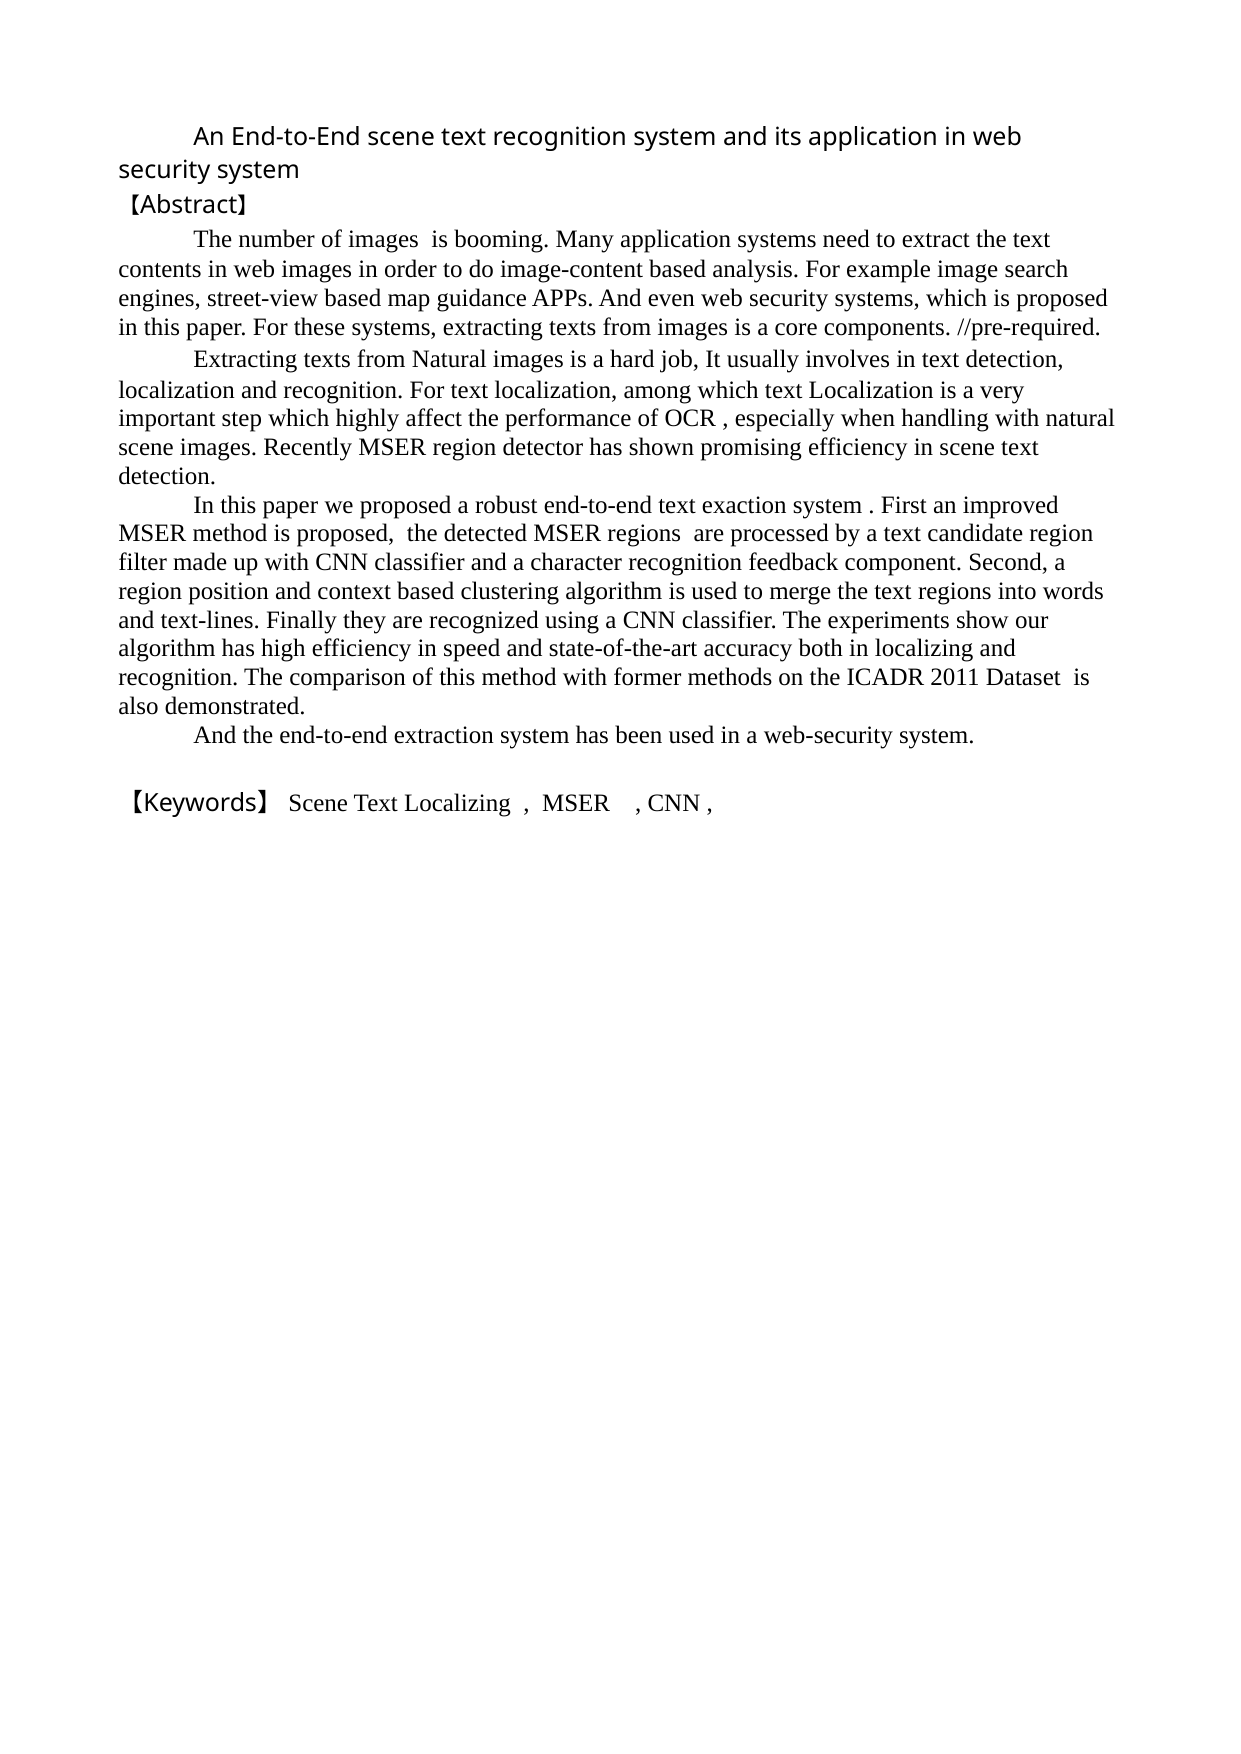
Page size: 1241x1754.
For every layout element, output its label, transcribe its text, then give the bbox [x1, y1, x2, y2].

text 【Keywords】 Scene Text Localizing , MSER , CNN , [118, 782, 1120, 819]
text The number of images is booming. Many application systems need to extract the text contents in web images in order to do image-content based analysis. For example image search engines, street-view based map guidance APPs. And even web security systems, which is proposed in this paper. For these systems, extracting texts from images is a core components. //pre-required. [118, 220, 1120, 341]
text In this paper we proposed a robust end-to-end text exaction system . First an improved MSER method is proposed, the detected MSER regions are processed by a text candidate region filter made up with CNN classifier and a character recognition feedback component. Second, a region position and context based clustering algorithm is used to merge the text regions into words and text-lines. Finally they are recognized using a CNN classifier. The experiments show our algorithm has high efficiency in speed and state-of-the-art accuracy both in localizing and recognition. The comparison of this method with former methods on the ICADR 2011 Dataset is also demonstrated. [118, 490, 1120, 720]
text Extracting texts from Natural images is a hard job, It usually involves in text detection, localization and recognition. For text localization, among which text Localization is a very important step which highly affect the performance of OCR , especially when handling with natural scene images. Recently MSER region detector has shown promising efficiency in scene text detection. [118, 341, 1120, 490]
text An End-to-End scene text recognition system and its application in web security system [118, 118, 1120, 186]
text And the end-to-end extraction system has been used in a web-security system. [118, 720, 1120, 748]
text 【Abstract】 [118, 186, 1120, 220]
